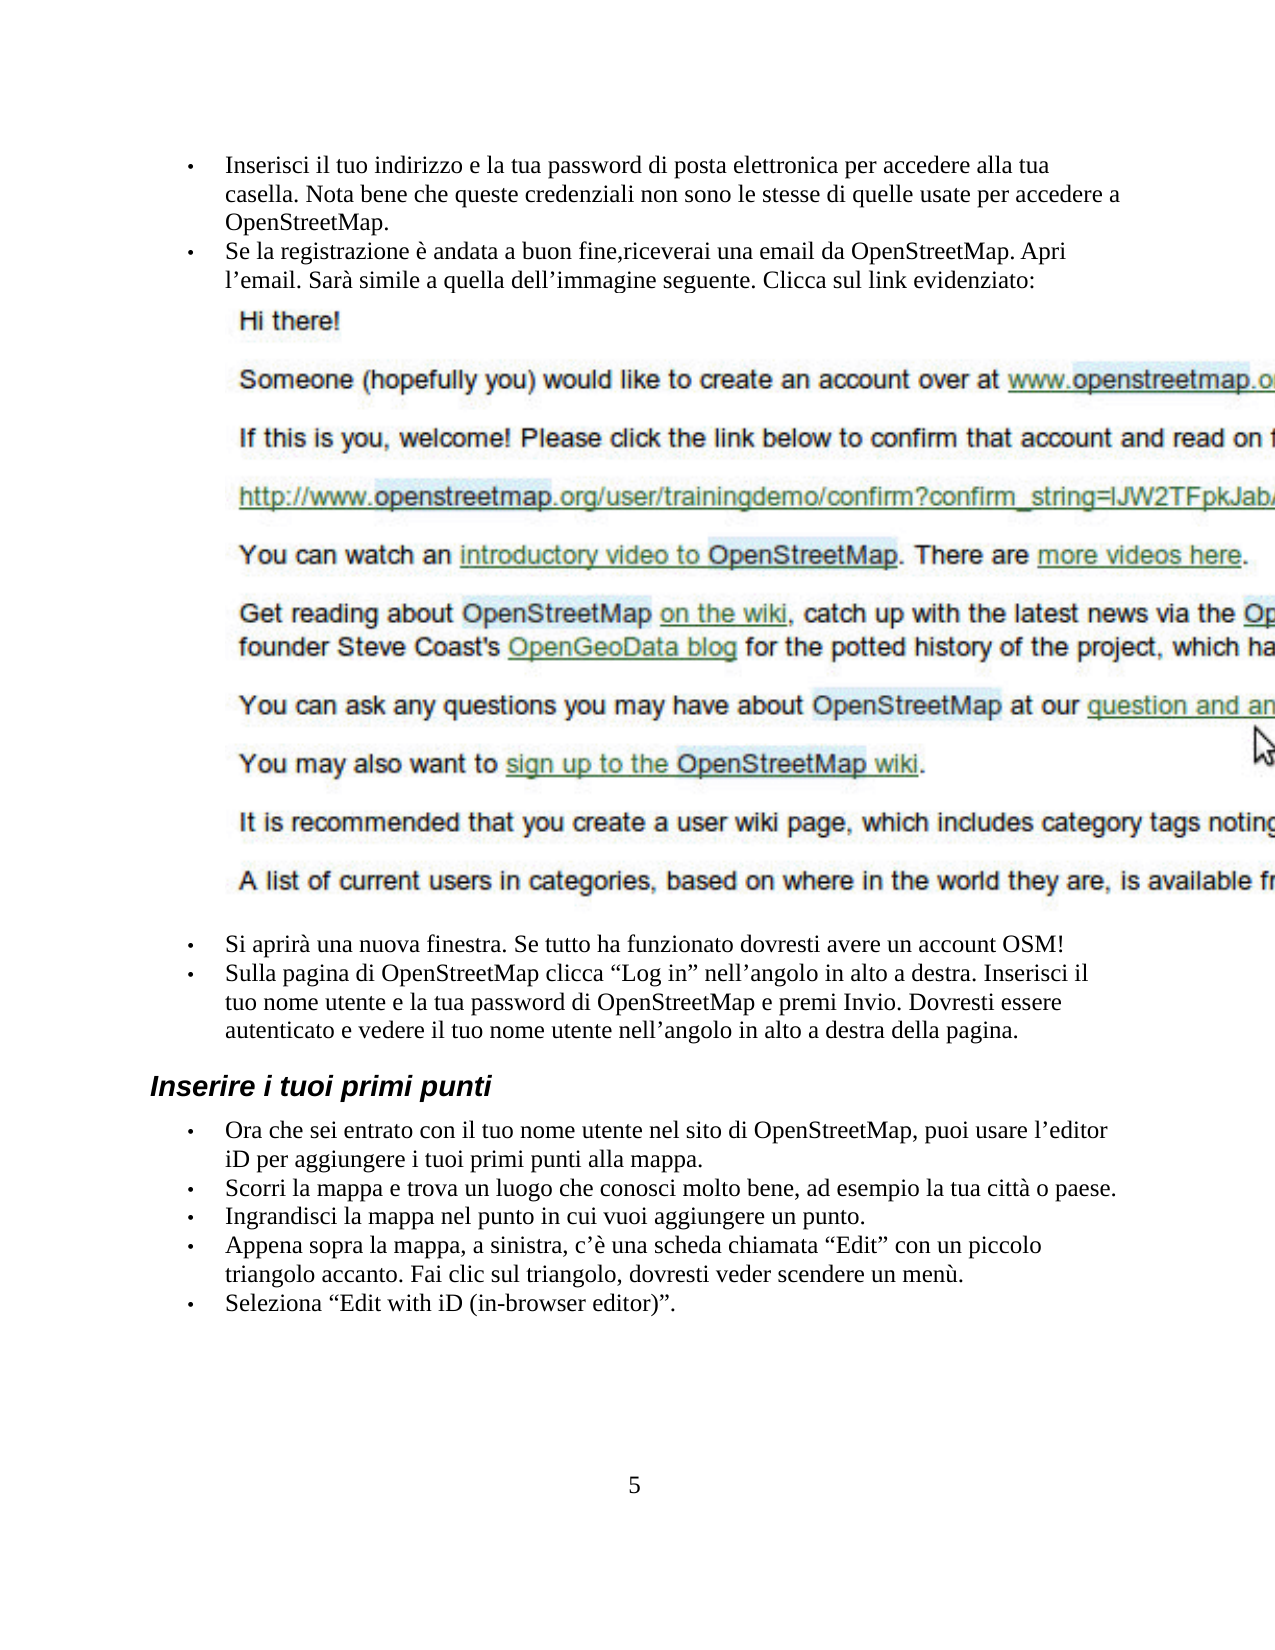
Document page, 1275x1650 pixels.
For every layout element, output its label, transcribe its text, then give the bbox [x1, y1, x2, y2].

list Se la registrazione è andata a buon fine,riceverai una email da OpenStreetMap. Apri l’email. Sarà simile a quella dell’immagine seguente. Clicca sul link evidenziato: [187, 236, 1125, 294]
list Inserisci il tuo indirizzo e la tua password di posta elettronica per accedere alla tua casella. Nota bene che queste credenziali non sono le stesse di quelle usate per accedere a OpenStreetMap. [187, 150, 1125, 236]
subtitle Inserire i tuoi primi punti [150, 1069, 1125, 1103]
picture [225, 293, 1275, 930]
list Seleziona “Edit with iD (in-browser editor)”. [187, 1288, 1125, 1316]
list Scorri la mappa e trova un luogo che conosci molto bene, ad esempio la tua città o paese. [187, 1173, 1125, 1201]
list Appena sopra la mappa, a sinistra, c’è una scheda chiamata “Edit” con un piccolo triangolo accanto. Fai clic sul triangolo, dovresti veder scendere un menù. [187, 1230, 1125, 1288]
list Si aprirà una nuova finestra. Se tutto ha funzionato dovresti avere un account OSM! [187, 929, 1125, 958]
list Ingrandisci la mappa nel punto in cui vuoi aggiungere un punto. [187, 1201, 1125, 1230]
list Ora che sei entrato con il tuo nome utente nel sito di OpenStreetMap, puoi usare l’editor iD per aggiungere i tuoi primi punti alla mappa. [187, 1115, 1125, 1173]
list Sulla pagina di OpenStreetMap clicca “Log in” nell’angolo in alto a destra. Inserisci il tuo nome utente e la tua password di OpenStreetMap e premi Invio. Dovresti essere autenticato e vedere il tuo nome utente nell’angolo in alto a destra della pagina. [187, 958, 1125, 1044]
